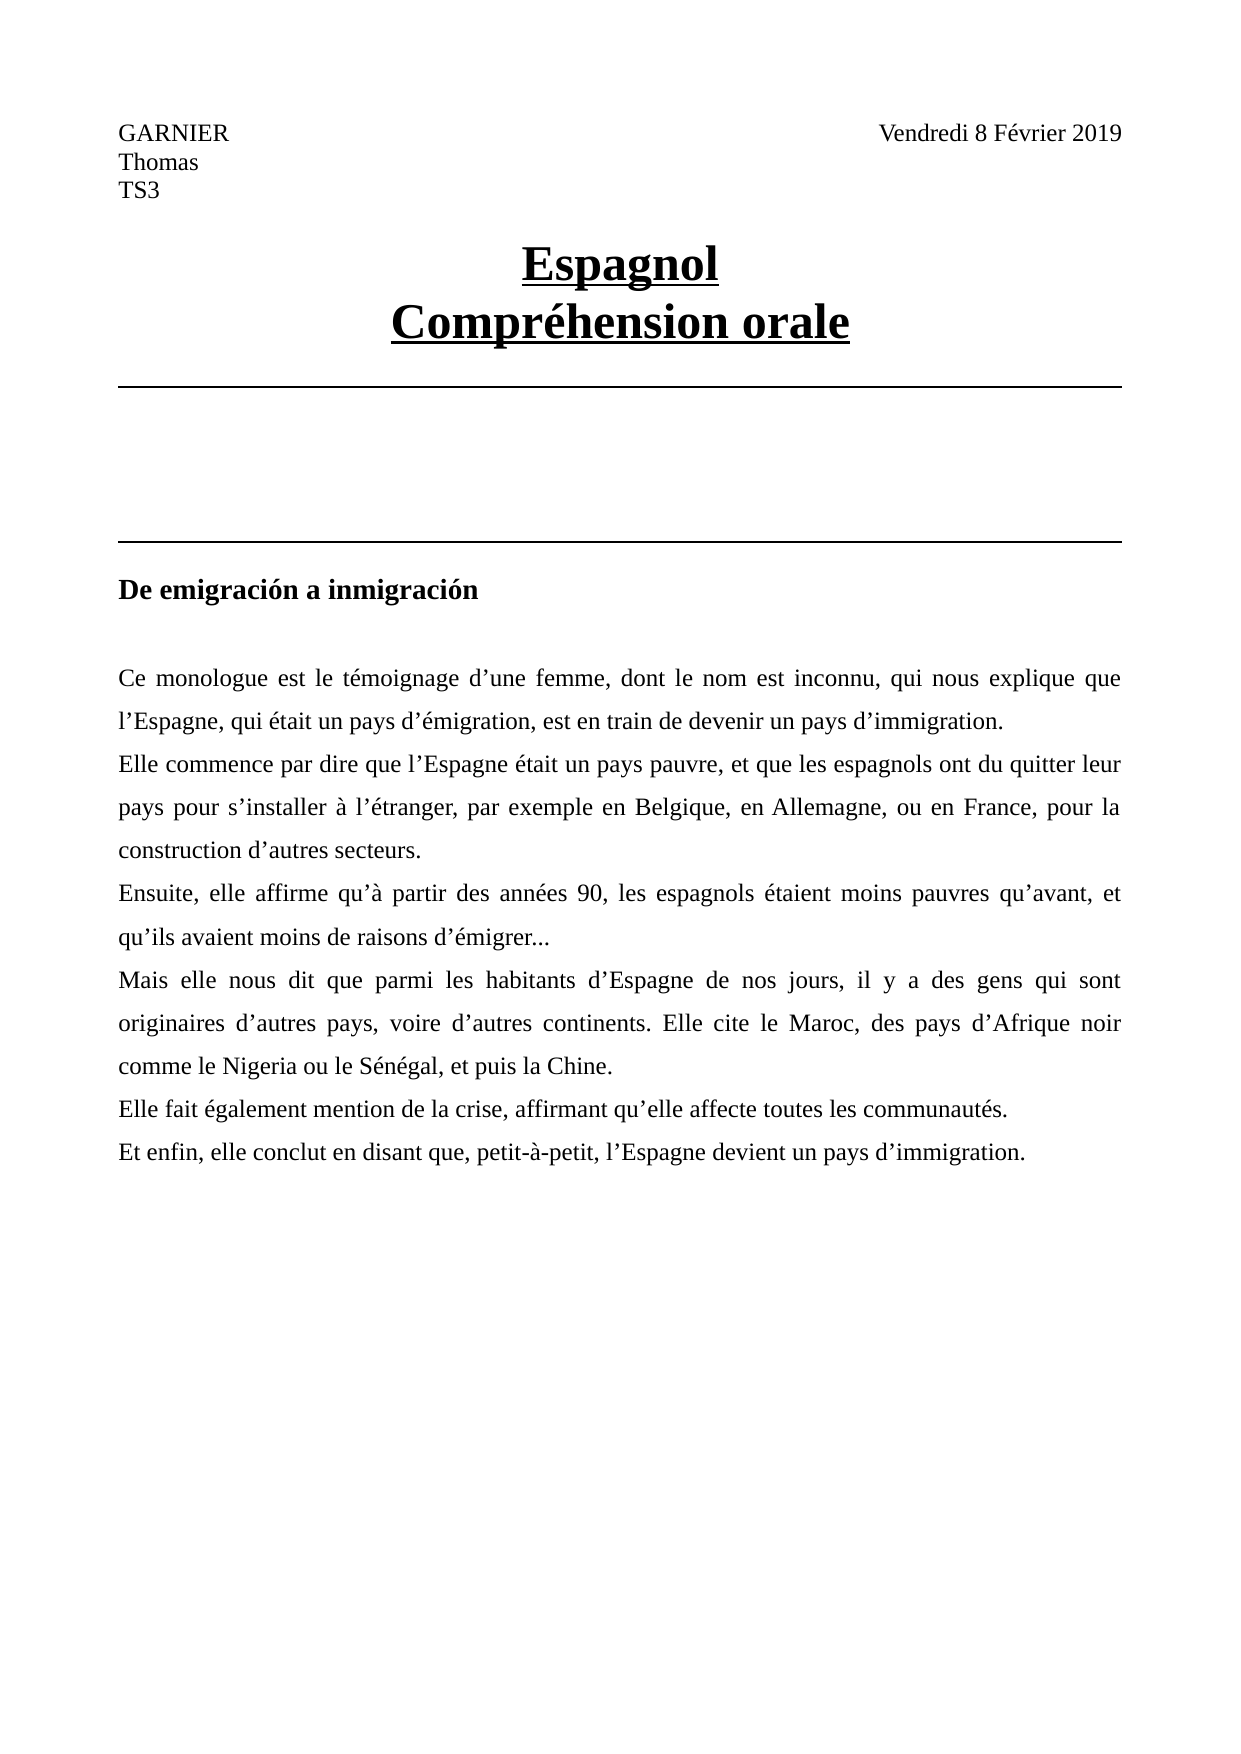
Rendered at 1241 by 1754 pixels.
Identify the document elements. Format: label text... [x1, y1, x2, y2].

text De emigración a inmigración [118, 572, 1122, 605]
text Elle commence par dire que l’Espagne était un pays pauvre, et que les espagnols ont du quitter leur pays pour s’installer à l’étranger, par exemple en Belgique, en Allemagne, ou en France, pour la construction d’autres secteurs. [118, 749, 1122, 864]
text Elle fait également mention de la crise, affirmant qu’elle affecte toutes les communautés. [118, 1094, 1122, 1123]
text Ce monologue est le témoignage d’une femme, dont le nom est inconnu, qui nous explique que l’Espagne, qui était un pays d’émigration, est en train de devenir un pays d’immigration. [118, 663, 1122, 735]
text Compréhension orale [118, 291, 1122, 349]
text Ensuite, elle affirme qu’à partir des années 90, les espagnols étaient moins pauvres qu’avant, et qu’ils avaient moins de raisons d’émigrer... [118, 878, 1122, 950]
text Et enfin, elle conclut en disant que, petit-à-petit, l’Espagne devient un pays d’immigration. [118, 1137, 1122, 1166]
text Espagnol [118, 234, 1122, 291]
text Mais elle nous dit que parmi les habitants d’Espagne de nos jours, il y a des gens qui sont originaires d’autres pays, voire d’autres continents. Elle cite le Maroc, des pays d’Afrique noir comme le Nigeria ou le Sénégal, et puis la Chine. [118, 965, 1122, 1080]
